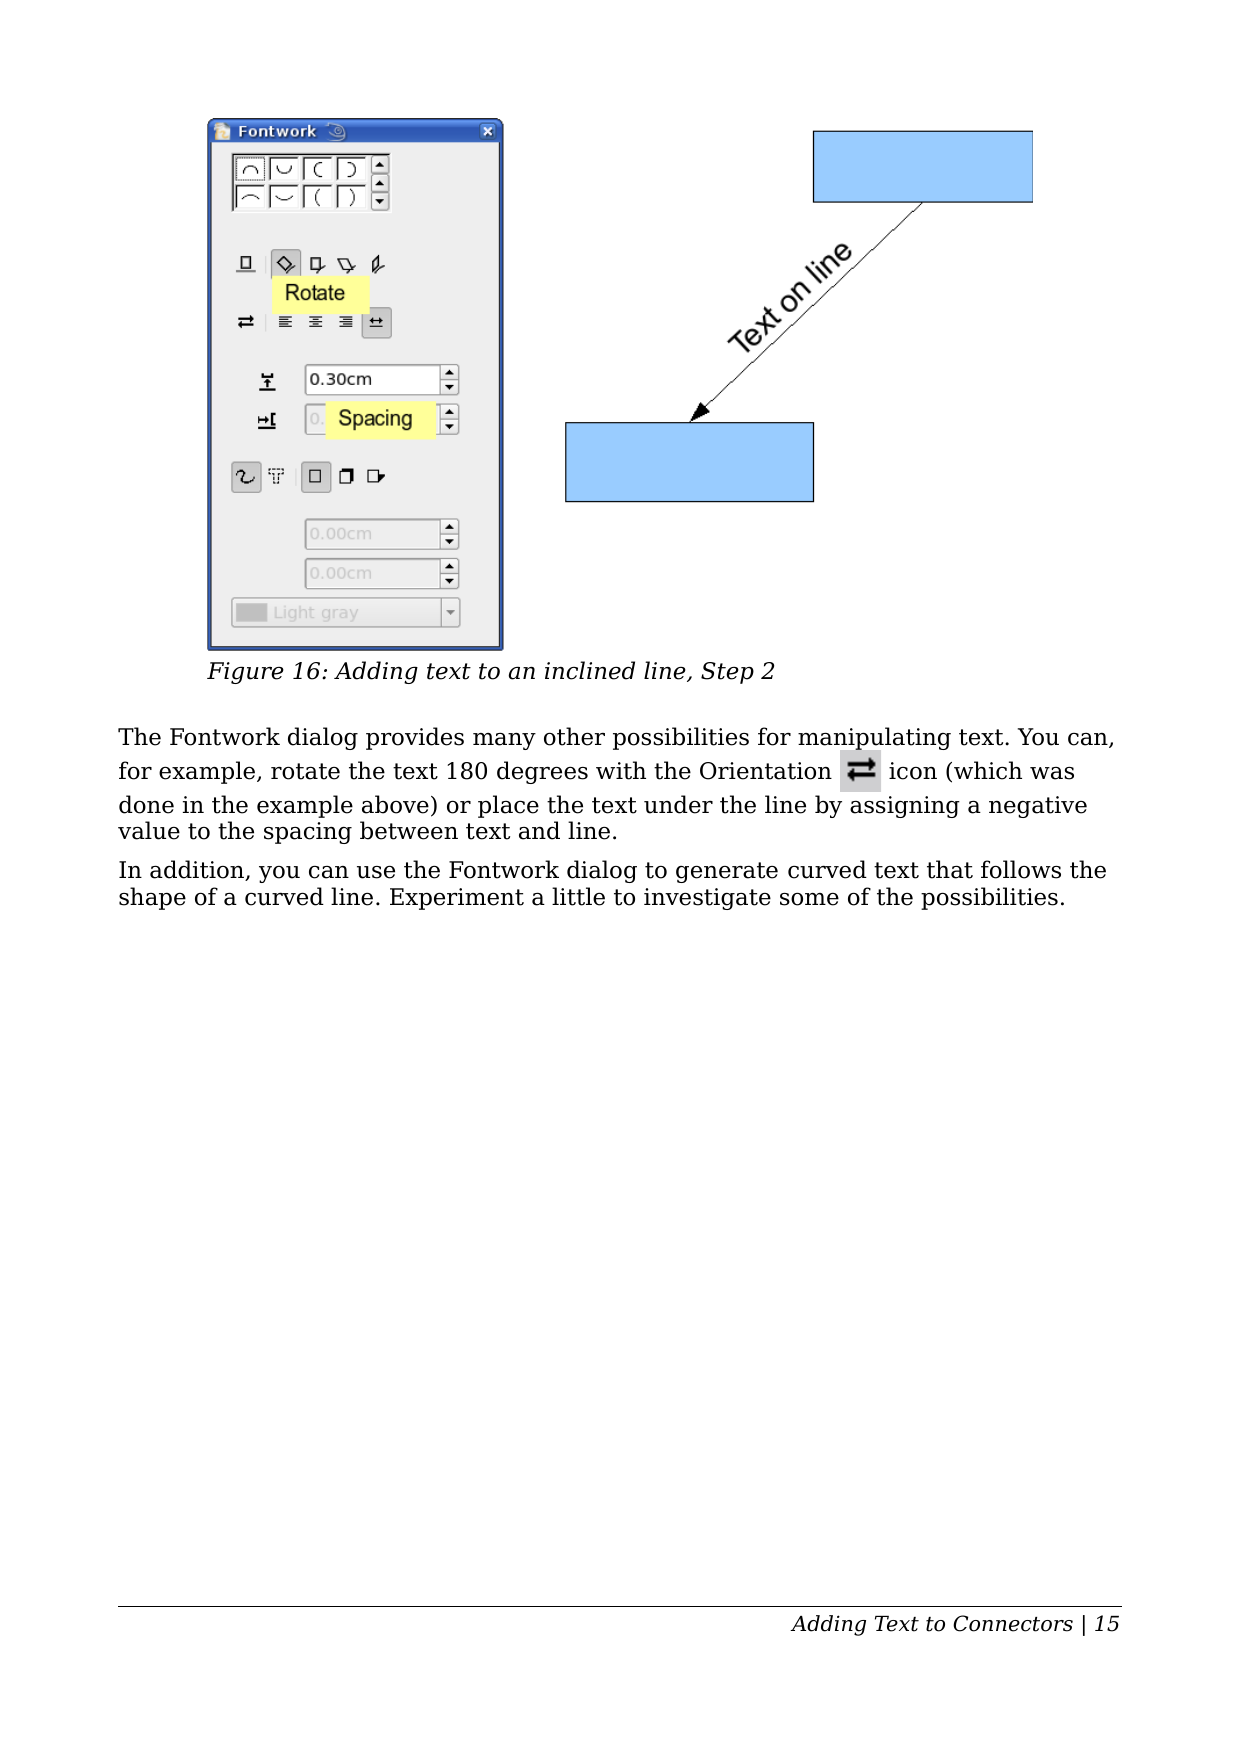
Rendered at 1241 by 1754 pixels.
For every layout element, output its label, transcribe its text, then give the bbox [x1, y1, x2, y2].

picture [840, 750, 882, 792]
text The Fontwork dialog provides many other possibilities for manipulating text. You can, for example, rotate the text 180 degrees with the Orientation icon (which was done in the example above) or place the text under the line by assigning a negative value to the spacing between text and line. [118, 724, 1122, 845]
picture [207, 118, 1033, 652]
text Figure 16: Adding text to an inclined line, Step 2 [207, 658, 1033, 685]
text In addition, you can use the Fontwork dialog to generate curved text that follows the shape of a curved line. Experiment a little to investigate some of the possibilities. [118, 858, 1122, 911]
